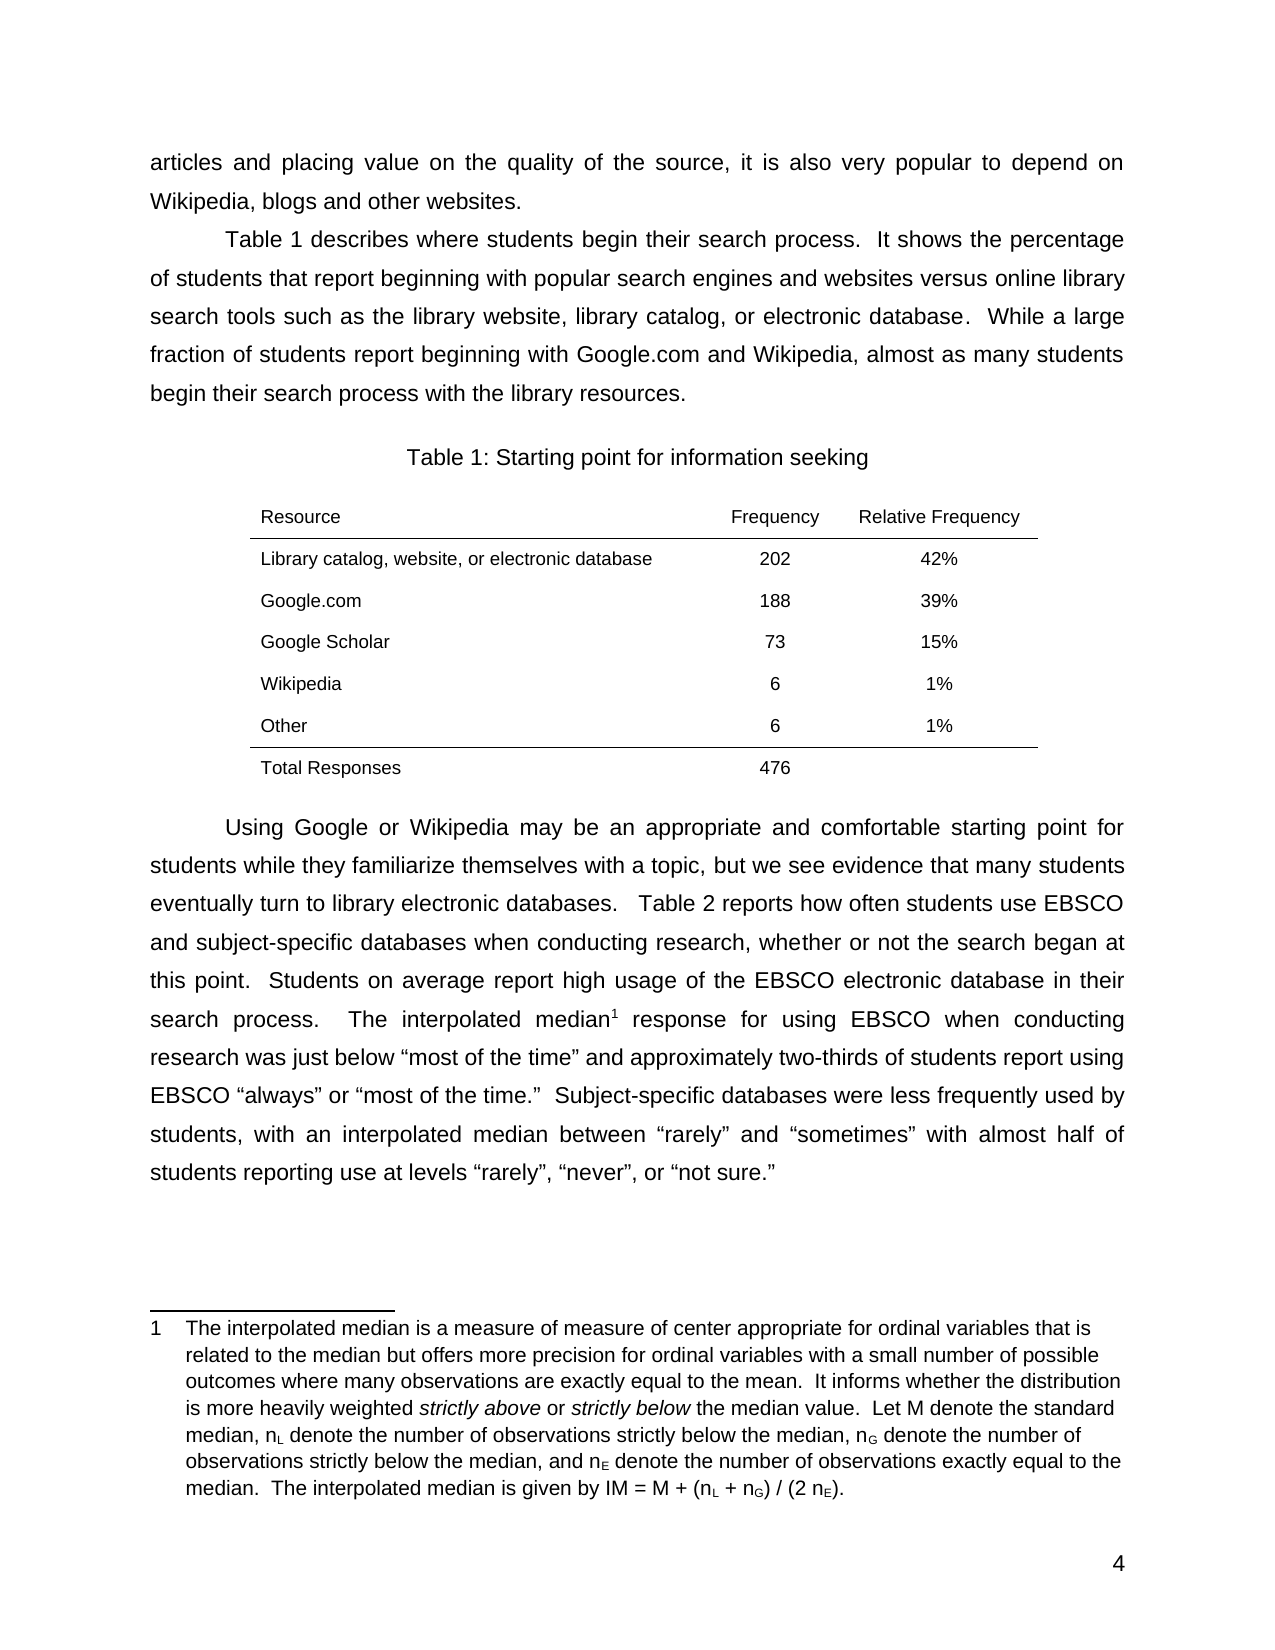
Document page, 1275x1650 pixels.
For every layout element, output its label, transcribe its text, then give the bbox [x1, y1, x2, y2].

table_cell 73 [709, 621, 841, 663]
table_header Relative Frequency [841, 496, 1037, 538]
table_cell 15% [841, 621, 1037, 663]
text articles and placing value on the quality of the source, it is also very popular to depend on Wikipedia, blogs and other websites. [150, 150, 1125, 214]
table_cell Total Responses [250, 748, 709, 788]
table_cell 6 [709, 663, 841, 705]
text Table 1 describes where students begin their search process. It shows the percentage of students that report beginning with popular search engines and websites versus online library search tools such as the library website, library catalog, or electronic database. While a large fraction of students report beginning with Google.com and Wikipedia, almost as many students begin their search process with the library resources. [150, 227, 1125, 406]
text Using Google or Wikipedia may be an appropriate and comfortable starting point for students while they familiarize themselves with a topic, but we see evidence that many students eventually turn to library electronic databases. Table 2 reports how often students use EBSCO and subject-specific databases when conducting research, whether or not the search began at this point. Students on average report high usage of the EBSCO electronic database in their search process. The interpolated median response for using EBSCO when conducting research was just below “most of the time” and approximately two-thirds of students report using EBSCO “always” or “most of the time.” Subject-specific databases were less frequently used by students, with an interpolated median between “rarely” and “sometimes” with almost half of students reporting use at levels “rarely”, “never”, or “not sure.” [150, 814, 1125, 1186]
table_header Resource [250, 496, 709, 538]
table_cell 1% [841, 663, 1037, 705]
table_cell Library catalog, website, or electronic database [250, 539, 709, 579]
table_header Frequency [709, 496, 841, 538]
table_cell [841, 748, 1037, 788]
table_cell 476 [709, 748, 841, 788]
table_cell 202 [709, 539, 841, 579]
table_cell Google Scholar [250, 621, 709, 663]
table_cell 1% [841, 705, 1037, 747]
table_cell 42% [841, 539, 1037, 579]
table_cell Other [250, 705, 709, 747]
text The interpolated median is a measure of measure of center appropriate for ordinal variables that is related to the median but offers more precision for ordinal variables with a small number of possible outcomes where many observations are exactly equal to the mean. It informs whether the distribution is more heavily weighted strictly above or strictly below the median value. Let M denote the standard median, nL denote the number of observations strictly below the median, nG denote the number of observations strictly below the median, and nE denote the number of observations exactly equal to the median. The interpolated median is given by IM = M + (nL + nG) / (2 nE). [150, 1317, 1125, 1500]
table_cell Google.com [250, 580, 709, 621]
table_cell 188 [709, 580, 841, 621]
table_cell 6 [709, 705, 841, 747]
table_cell Wikipedia [250, 663, 709, 705]
table_cell 39% [841, 580, 1037, 621]
text Table 1: Starting point for information seeking [150, 445, 1125, 470]
